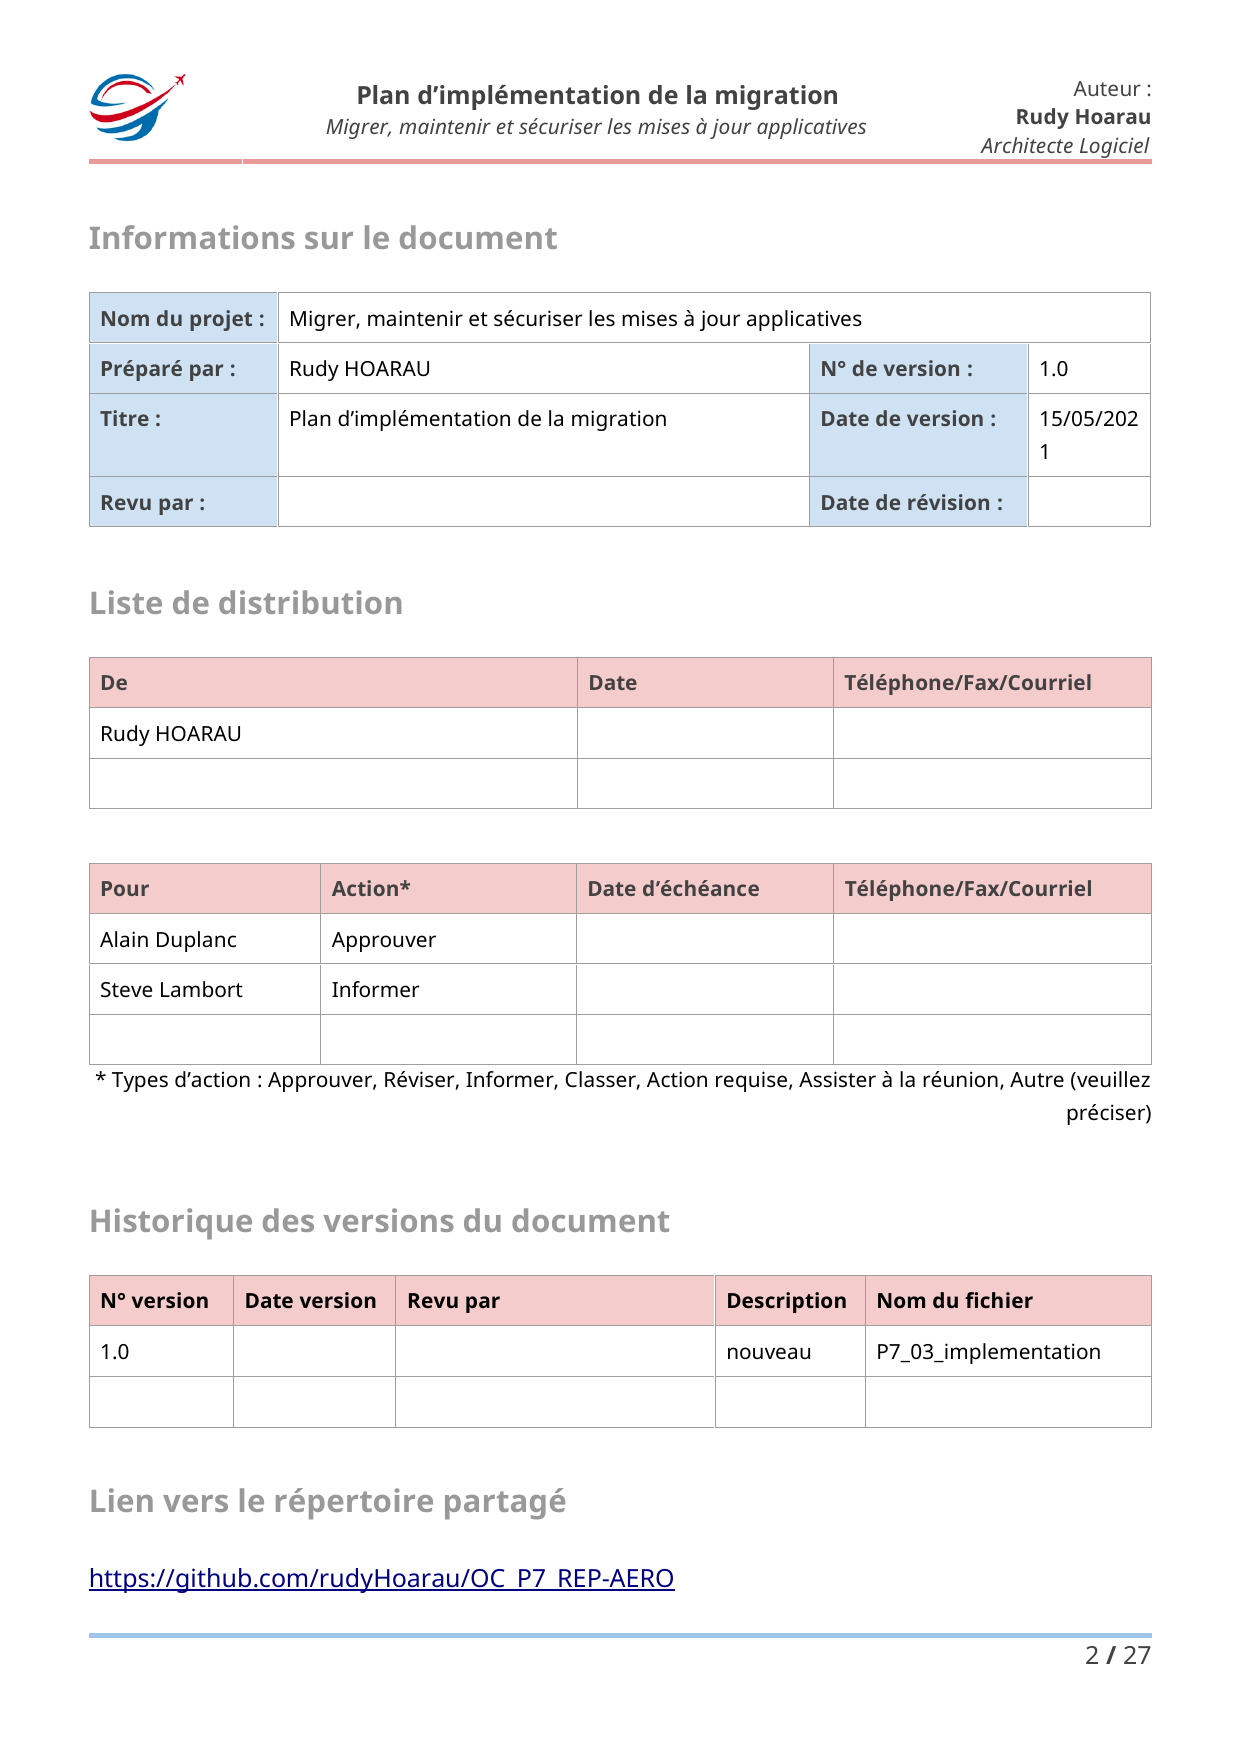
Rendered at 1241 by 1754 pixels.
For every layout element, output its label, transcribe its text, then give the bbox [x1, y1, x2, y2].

table_cell [90, 1015, 320, 1064]
table_cell Titre : [90, 394, 277, 476]
table_cell [90, 759, 577, 808]
table_cell Plan d’implémentation de la migration [279, 394, 809, 476]
table_cell 15/05/2021 [1029, 394, 1150, 476]
table_cell [1029, 477, 1150, 526]
table_cell [396, 1377, 714, 1427]
table_header N° version [90, 1276, 233, 1325]
table_cell [834, 759, 1151, 808]
table_header Nom du projet : [90, 293, 277, 342]
table_cell [834, 914, 1151, 963]
table_cell [90, 1377, 233, 1427]
table_header Téléphone/Fax/Courriel [834, 658, 1151, 707]
picture [88, 70, 188, 148]
table_header Pour [90, 864, 320, 913]
table_cell [834, 708, 1151, 758]
table_cell Alain Duplanc [90, 914, 320, 963]
table_cell [834, 965, 1151, 1014]
table_cell N° de version : [810, 344, 1027, 393]
table_cell [716, 1377, 865, 1427]
table_cell [577, 914, 833, 963]
table_header Description [716, 1276, 865, 1325]
table_cell Rudy HOARAU [90, 708, 577, 758]
table_header Migrer, maintenir et sécuriser les mises à jour applicatives [279, 293, 1150, 342]
table_cell nouveau [716, 1326, 865, 1376]
text * Types d’action : Approuver, Réviser, Informer, Classer, Action requise, Assister à la réunion, Autre (veuillez préciser) [88, 1065, 1152, 1127]
table_header Date d’échéance [577, 864, 833, 913]
table_cell Steve Lambort [90, 965, 320, 1014]
table_cell Date de révision : [810, 477, 1027, 526]
table_header De [90, 658, 577, 707]
table_cell [578, 759, 833, 808]
table_cell [279, 477, 809, 526]
table_cell Approuver [321, 914, 576, 963]
table_cell Revu par : [90, 477, 277, 526]
table_cell Rudy HOARAU [279, 344, 809, 393]
table_cell [577, 1015, 833, 1064]
text https://github.com/rudyHoarau/OC_P7_REP-AERO [88, 1561, 1152, 1595]
table_cell [234, 1377, 395, 1427]
table_cell [866, 1377, 1151, 1427]
table_header Téléphone/Fax/Courriel [834, 864, 1151, 913]
table_cell Informer [321, 965, 576, 1014]
table_header Date version [234, 1276, 395, 1325]
subtitle Liste de distribution [88, 581, 1152, 623]
table_cell [234, 1326, 395, 1376]
table_cell P7_03_implementation [866, 1326, 1151, 1376]
table_cell [834, 1015, 1151, 1064]
table_cell [321, 1015, 576, 1064]
table_cell Date de version : [810, 394, 1027, 476]
table_cell [577, 965, 833, 1014]
subtitle Historique des versions du document [88, 1199, 1152, 1242]
table_cell 1.0 [1029, 344, 1150, 393]
table_cell Préparé par : [90, 344, 277, 393]
subtitle Lien vers le répertoire partagé [88, 1479, 1152, 1522]
table_header Date [578, 658, 833, 707]
table_header Revu par [396, 1276, 714, 1325]
table_cell [396, 1326, 714, 1376]
table_cell 1.0 [90, 1326, 233, 1376]
table_header Nom du fichier [866, 1276, 1151, 1325]
table_header Action* [321, 864, 576, 913]
subtitle Informations sur le document [88, 216, 1152, 259]
table_cell [578, 708, 833, 758]
